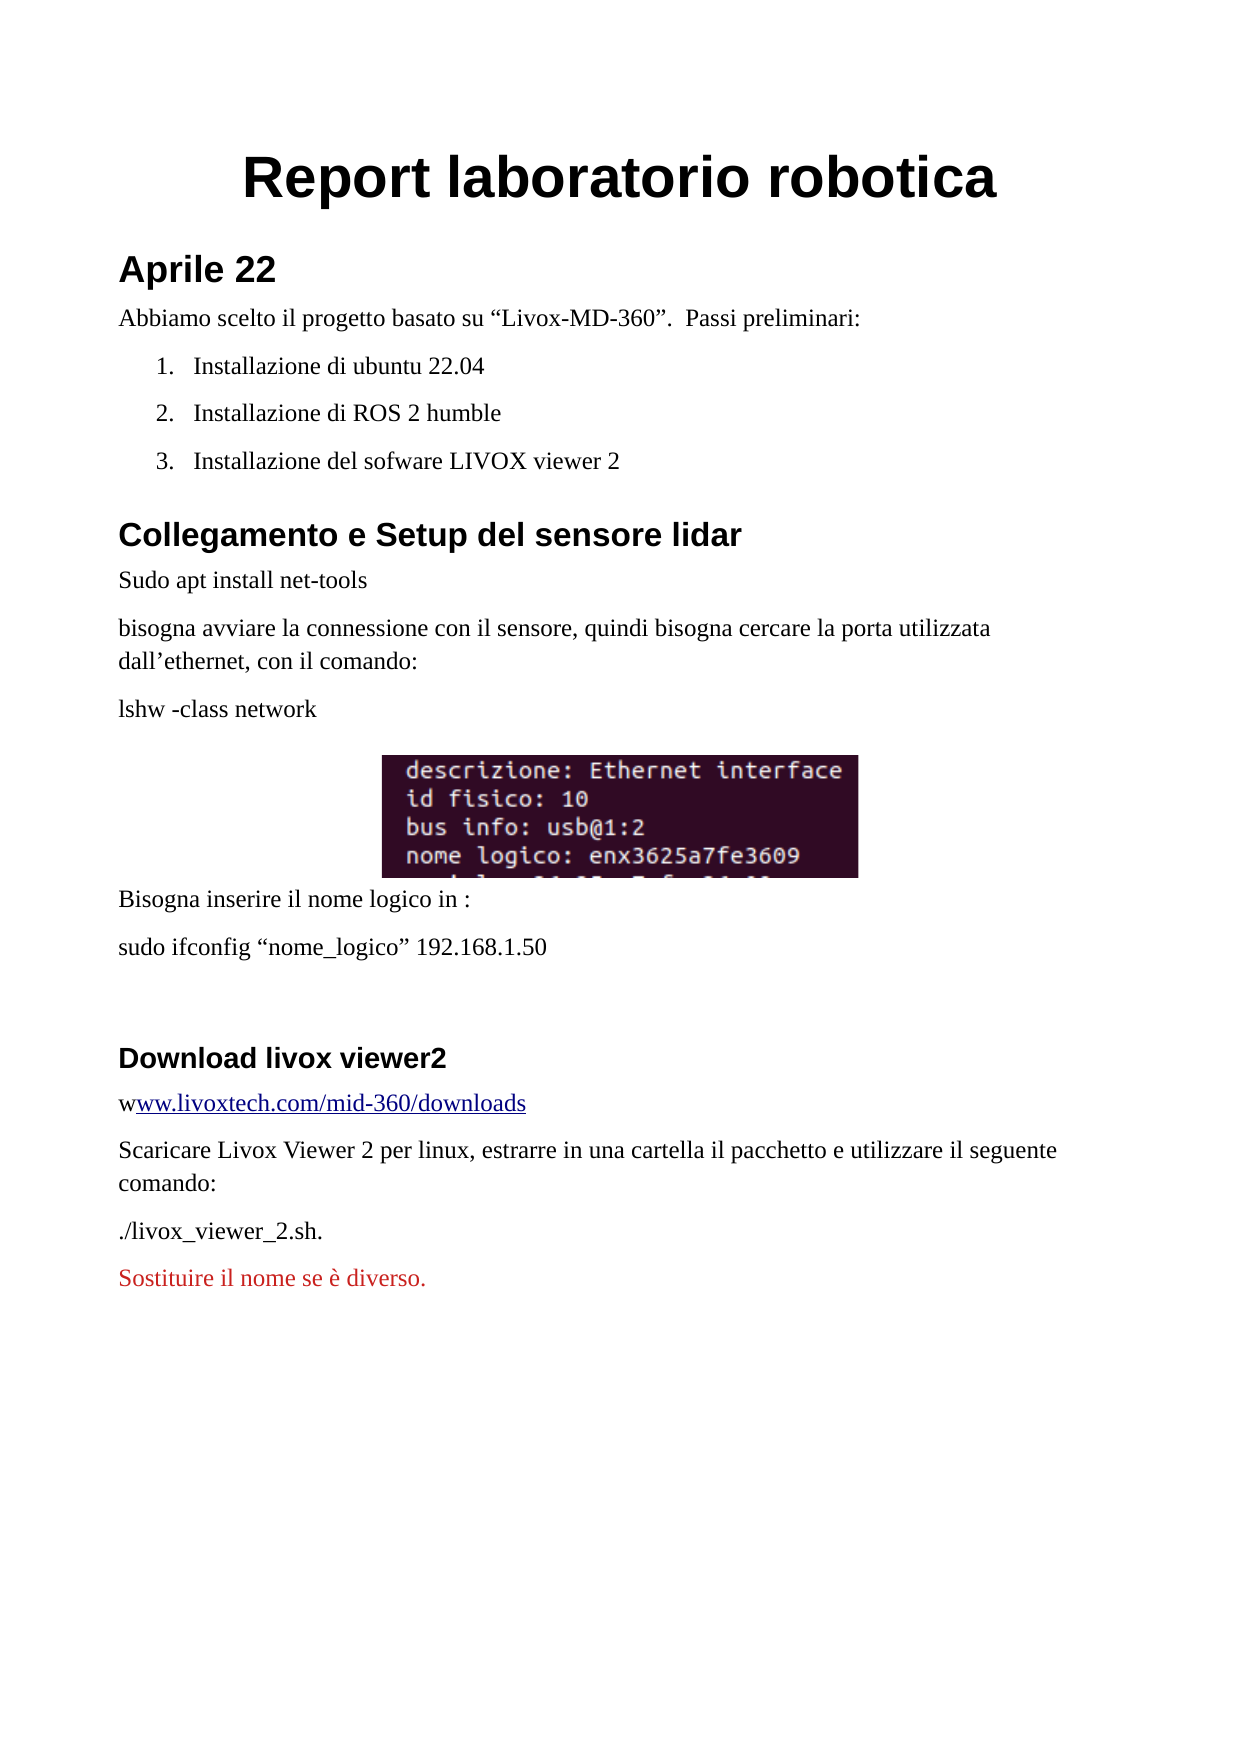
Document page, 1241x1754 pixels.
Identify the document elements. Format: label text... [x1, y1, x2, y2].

subtitle Aprile 22 [118, 248, 1122, 291]
text bisogna avviare la connessione con il sensore, quindi bisogna cercare la porta utilizzata dall’ethernet, con il comando: [118, 613, 1122, 675]
text Sostituire il nome se è diverso. [118, 1263, 1122, 1292]
text Abbiamo scelto il progetto basato su “Livox-MD-360”. Passi preliminari: [118, 303, 1122, 332]
subtitle Download livox viewer2 [118, 1042, 1122, 1075]
text Sudo apt install net-tools [118, 566, 1122, 594]
text lshw -class network [118, 694, 1122, 722]
text www.livoxtech.com/mid-360/downloads [118, 1088, 1122, 1116]
text ./livox_viewer_2.sh. [118, 1216, 1122, 1244]
list Installazione del sofware LIVOX viewer 2 [156, 446, 1122, 475]
subtitle Collegamento e Setup del sensore lidar [118, 514, 1122, 553]
picture [381, 755, 859, 878]
list Installazione di ROS 2 humble [156, 398, 1122, 427]
text Bisogna inserire il nome logico in : [118, 884, 1122, 913]
text Scaricare Livox Viewer 2 per linux, estrarre in una cartella il pacchetto e utilizzare il seguente comando: [118, 1135, 1122, 1197]
title Report laboratorio robotica [118, 143, 1122, 210]
list Installazione di ubuntu 22.04 [156, 351, 1122, 380]
text sudo ifconfig “nome_logico” 192.168.1.50 [118, 932, 1122, 961]
